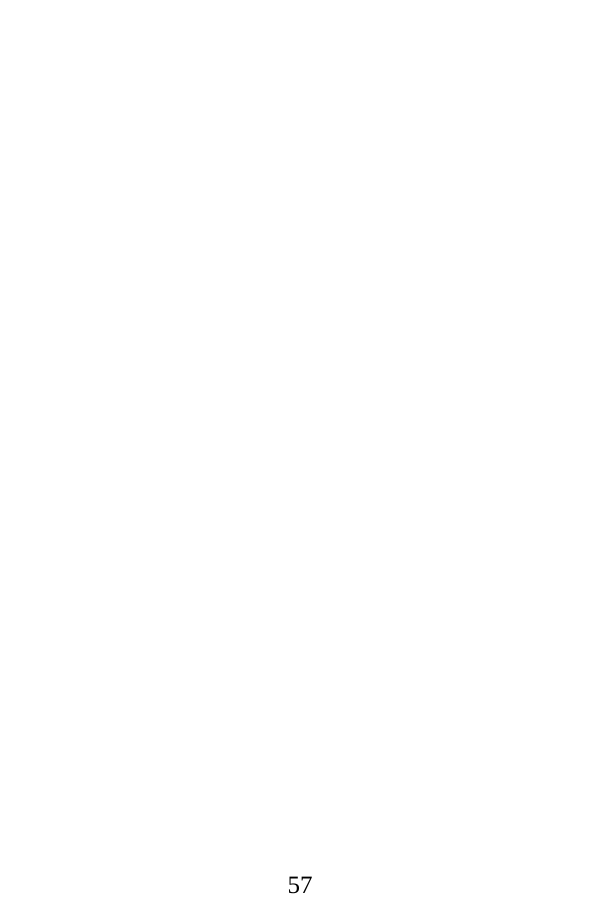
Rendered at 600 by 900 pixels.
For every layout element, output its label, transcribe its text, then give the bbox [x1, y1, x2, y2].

text I laid on the couch til 1230, walked down to Kev's let out Charlie, walked up to Haywood, got rained on, went into Izzy's for a 2PM latte, got an idea for a song, walked home and figure out how I could record. I forced a couple things and then started trying to make Erica's Zoom recorder work as a USB interface, but despite working once, there was typically a lot of lag. [37, 151, 562, 333]
text She texted me one minute later saying she was about to text me about this, but when I said I could get out of rehearsal, she changed her mind. [37, 651, 562, 719]
text . . . [37, 106, 562, 128]
text But we are learning Diva tunes at Kevin's. [37, 605, 562, 628]
text Are you going to Open Folk tonight? [37, 560, 562, 582]
text Leaving space for the birds in the day. [37, 60, 562, 83]
text I wish I could [37, 582, 562, 605]
text I walked back home and drove to rehearsal. I was miserable and Melissa showed up with an annoying look on her face + a distracting vibe. We learned three songs in 2.5 hours and confirmed she had put zero thought into how we would get to our Moon & You [37, 719, 562, 832]
text I eventually got frustrated and decided to make food while writing in my journal. [37, 333, 562, 378]
text Hey, how’s your day? [37, 537, 562, 560]
text And so we play lonesome songs only by nightfall [37, 37, 562, 60]
text I dilly dallied until it was time to leave on foot, and started an overly dramatic conflicted text to Hannah, poetic even: [37, 446, 562, 514]
text . . . [37, 401, 562, 423]
